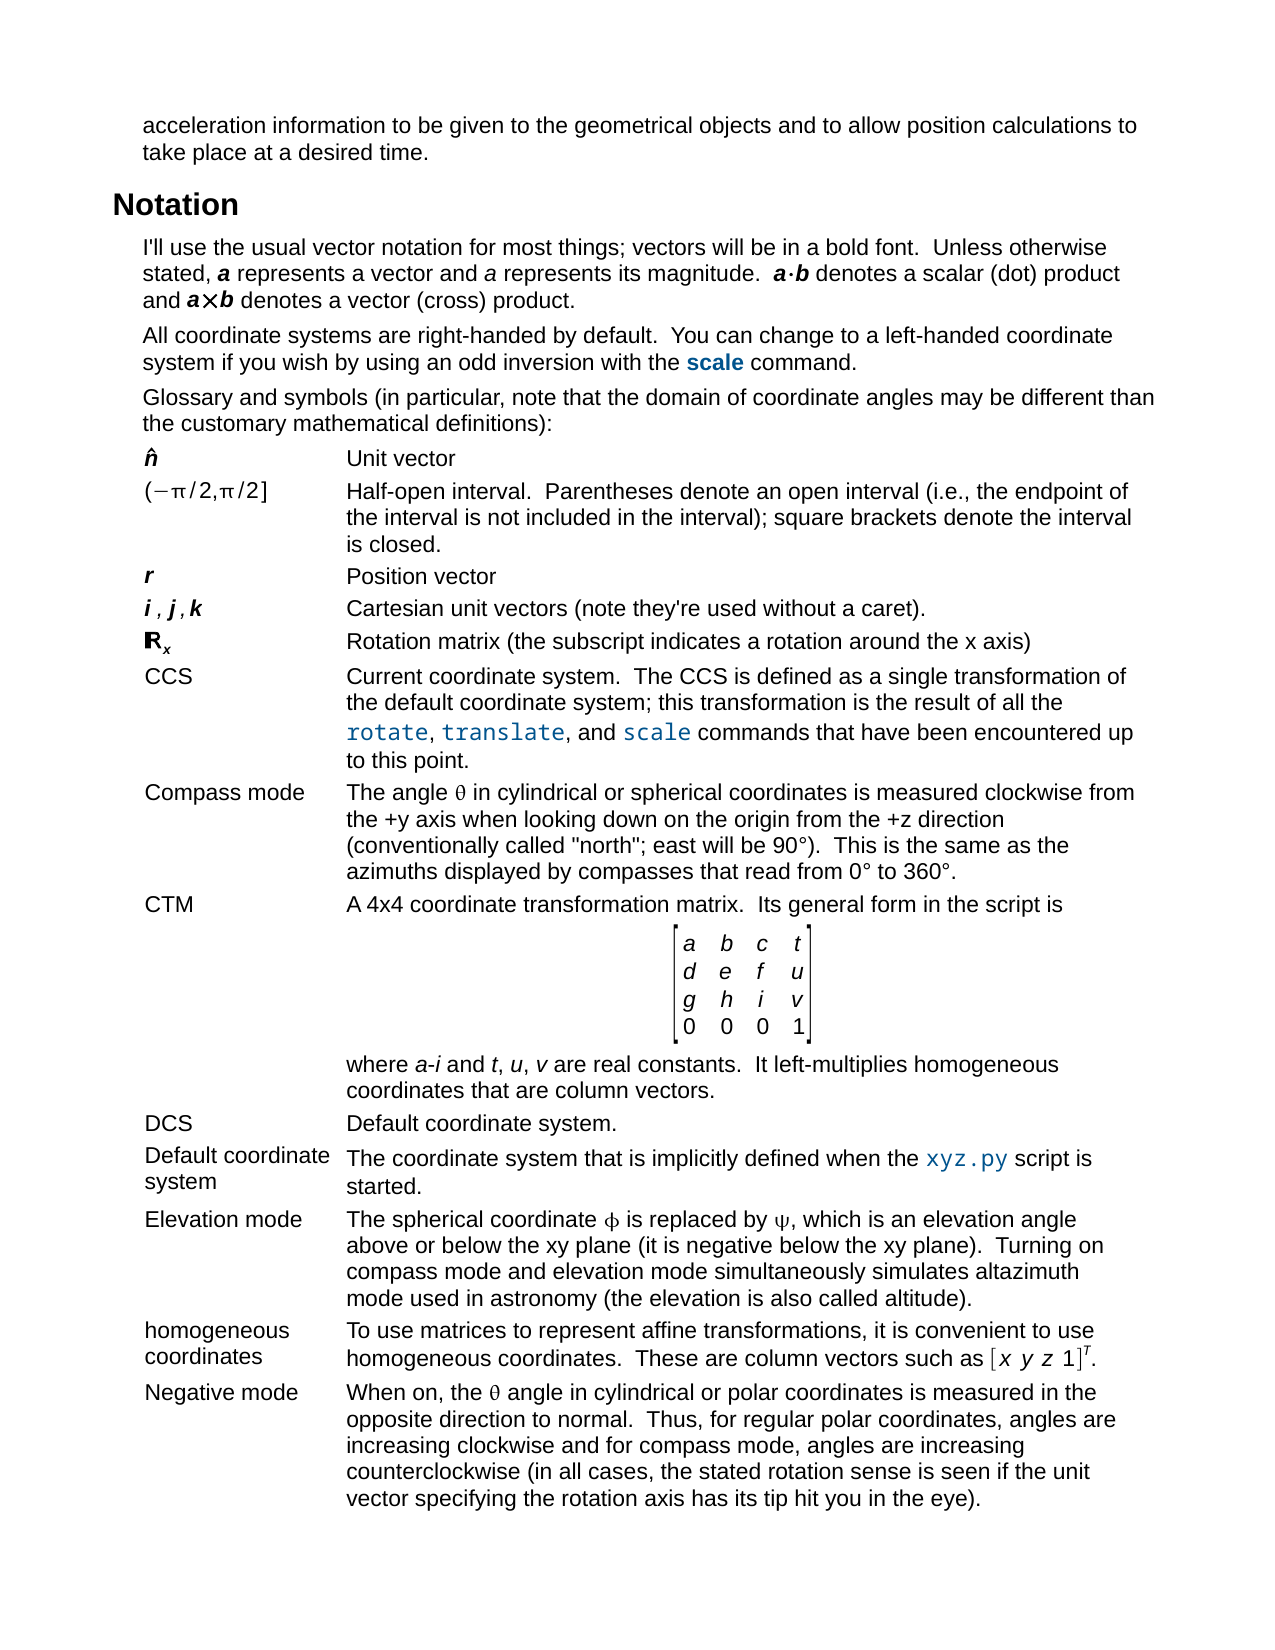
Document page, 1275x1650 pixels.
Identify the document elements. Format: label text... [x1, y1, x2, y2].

text acceleration information to be given to the geometrical objects and to allow position calculations to take place at a desired time. [142, 112, 1162, 165]
table_cell Rotation matrix (the subscript indicates a rotation around the x axis) [346, 628, 1142, 663]
text I'll use the usual vector notation for most things; vectors will be in a bold font. Unless otherwise stated, represents a vector and represents its magnitude. denotes a scalar (dot) product and denotes a vector (cross) product. [142, 234, 1162, 313]
subtitle Notation [112, 186, 1162, 222]
table_cell [144, 563, 346, 595]
table_cell Half-open interval. Parentheses denote an open interval (i.e., the endpoint of the interval is not included in the interval); square brackets denote the interval is closed. [346, 478, 1142, 563]
table_cell The coordinate system that is implicitly defined when the xyz.py script is started. [346, 1142, 1142, 1206]
table_cell The spherical coordinate  is replaced by , which is an elevation angle above or below the xy plane (it is negative below the xy plane). Turning on compass mode and elevation mode simultaneously simulates altazimuth mode used in astronomy (the elevation is also called altitude). [346, 1206, 1142, 1317]
table_cell The angle  in cylindrical or spherical coordinates is measured clockwise from the +y axis when looking down on the origin from the +z direction (conventionally called "north"; east will be 90°). This is the same as the azimuths displayed by compasses that read from 0° to 360°. [346, 779, 1142, 891]
table_cell A 4x4 coordinate transformation matrix. Its general form in the script is where a-i and t, u, v are real constants. It left-multiplies homogeneous coordinates that are column vectors. [346, 891, 1142, 1109]
table_cell When on, the  angle in cylindrical or polar coordinates is measured in the opposite direction to normal. Thus, for regular polar coordinates, angles are increasing clockwise and for compass mode, angles are increasing counterclockwise (in all cases, the stated rotation sense is seen if the unit vector specifying the rotation axis has its tip hit you in the eye). [346, 1379, 1142, 1517]
table_cell CCS [144, 663, 346, 779]
text Glossary and symbols (in particular, note that the domain of coordinate angles may be different than the customary mathematical definitions): [142, 384, 1162, 436]
table_cell Elevation mode [144, 1206, 346, 1317]
text All coordinate systems are right-handed by default. You can change to a left-handed coordinate system if you wish by using an odd inversion with the scale command. [142, 322, 1162, 375]
table_cell Current coordinate system. The CCS is defined as a single transformation of the default coordinate system; this transformation is the result of all the rotate, translate, and scale commands that have been encountered up to this point. [346, 663, 1142, 779]
table_cell [144, 628, 346, 663]
table_cell CTM [144, 891, 346, 1109]
table_cell Negative mode [144, 1379, 346, 1517]
table_cell Position vector [346, 563, 1142, 595]
table_cell [144, 478, 346, 563]
table_cell Default coordinate system. [346, 1110, 1142, 1142]
table_cell [144, 595, 346, 628]
table_cell DCS [144, 1110, 346, 1142]
table_cell To use matrices to represent affine transformations, it is convenient to use homogeneous coordinates. These are column vectors such as . [346, 1317, 1142, 1379]
table_cell homogeneous coordinates [144, 1317, 346, 1379]
table_cell Default coordinate system [144, 1142, 346, 1206]
table_cell Compass mode [144, 779, 346, 891]
table_cell Cartesian unit vectors (note they're used without a caret). [346, 595, 1142, 628]
table_header [144, 445, 346, 478]
table_header Unit vector [346, 445, 1142, 478]
